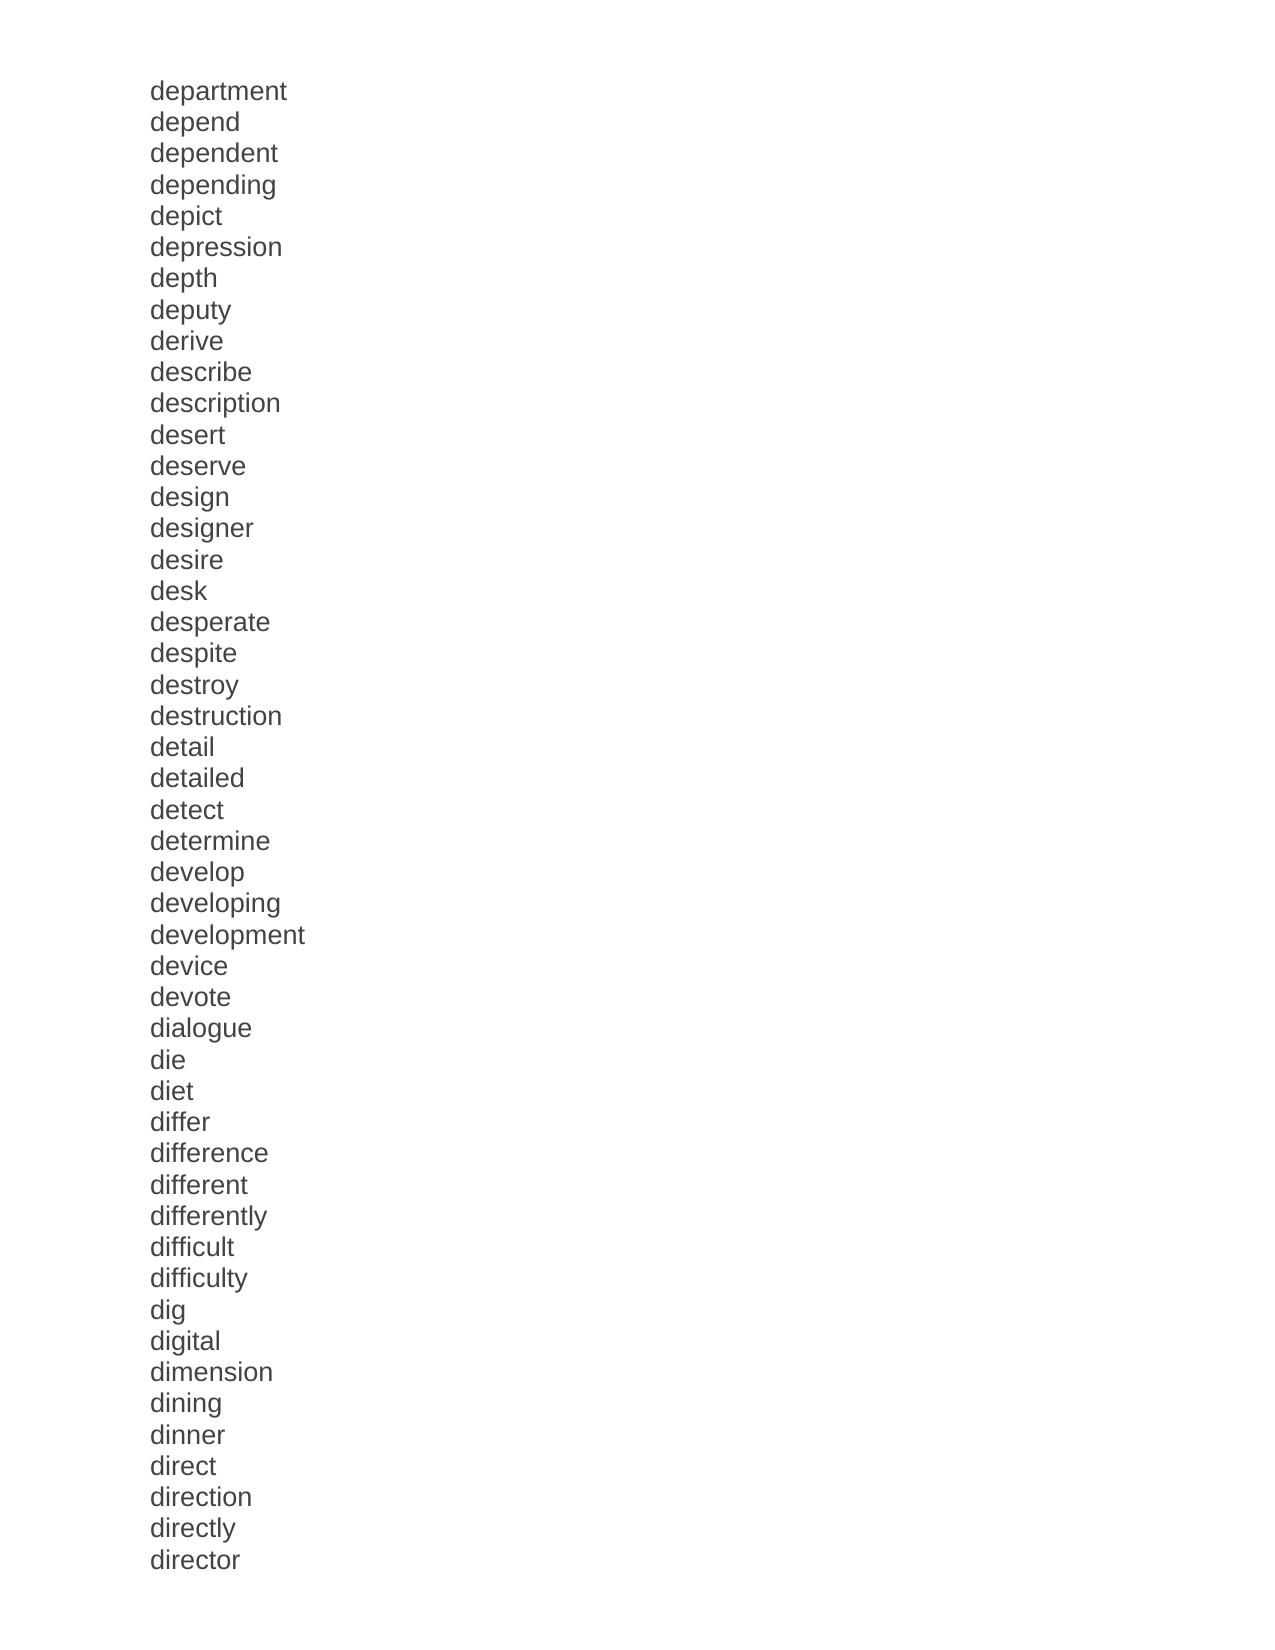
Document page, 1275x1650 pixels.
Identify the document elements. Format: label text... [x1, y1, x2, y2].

text direction [150, 1481, 1125, 1512]
text desperate [150, 606, 1125, 637]
text destruction [150, 700, 1125, 731]
text digital [150, 1325, 1125, 1356]
text directly [150, 1512, 1125, 1544]
text die [150, 1044, 1125, 1075]
text devote [150, 981, 1125, 1012]
text determine [150, 825, 1125, 856]
text difficult [150, 1231, 1125, 1262]
text desert [150, 419, 1125, 450]
text detailed [150, 762, 1125, 794]
text develop [150, 856, 1125, 887]
text derive [150, 325, 1125, 356]
text detect [150, 794, 1125, 825]
text dining [150, 1387, 1125, 1419]
text depth [150, 262, 1125, 294]
text development [150, 919, 1125, 950]
text difference [150, 1137, 1125, 1169]
text depend [150, 106, 1125, 137]
text detail [150, 731, 1125, 762]
text design [150, 481, 1125, 512]
text dig [150, 1294, 1125, 1325]
text difficulty [150, 1262, 1125, 1294]
text dependent [150, 137, 1125, 169]
text differ [150, 1106, 1125, 1137]
text department [150, 75, 1125, 106]
text deputy [150, 294, 1125, 325]
text despite [150, 637, 1125, 669]
text designer [150, 512, 1125, 544]
text different [150, 1169, 1125, 1200]
text desire [150, 544, 1125, 575]
text depict [150, 200, 1125, 231]
text developing [150, 887, 1125, 919]
text describe [150, 356, 1125, 387]
text description [150, 387, 1125, 419]
text desk [150, 575, 1125, 606]
text dimension [150, 1356, 1125, 1387]
text destroy [150, 669, 1125, 700]
text dialogue [150, 1012, 1125, 1044]
text director [150, 1544, 1125, 1575]
text diet [150, 1075, 1125, 1106]
text device [150, 950, 1125, 981]
text deserve [150, 450, 1125, 481]
text differently [150, 1200, 1125, 1231]
text depression [150, 231, 1125, 262]
text direct [150, 1450, 1125, 1481]
text depending [150, 169, 1125, 200]
text dinner [150, 1419, 1125, 1450]
